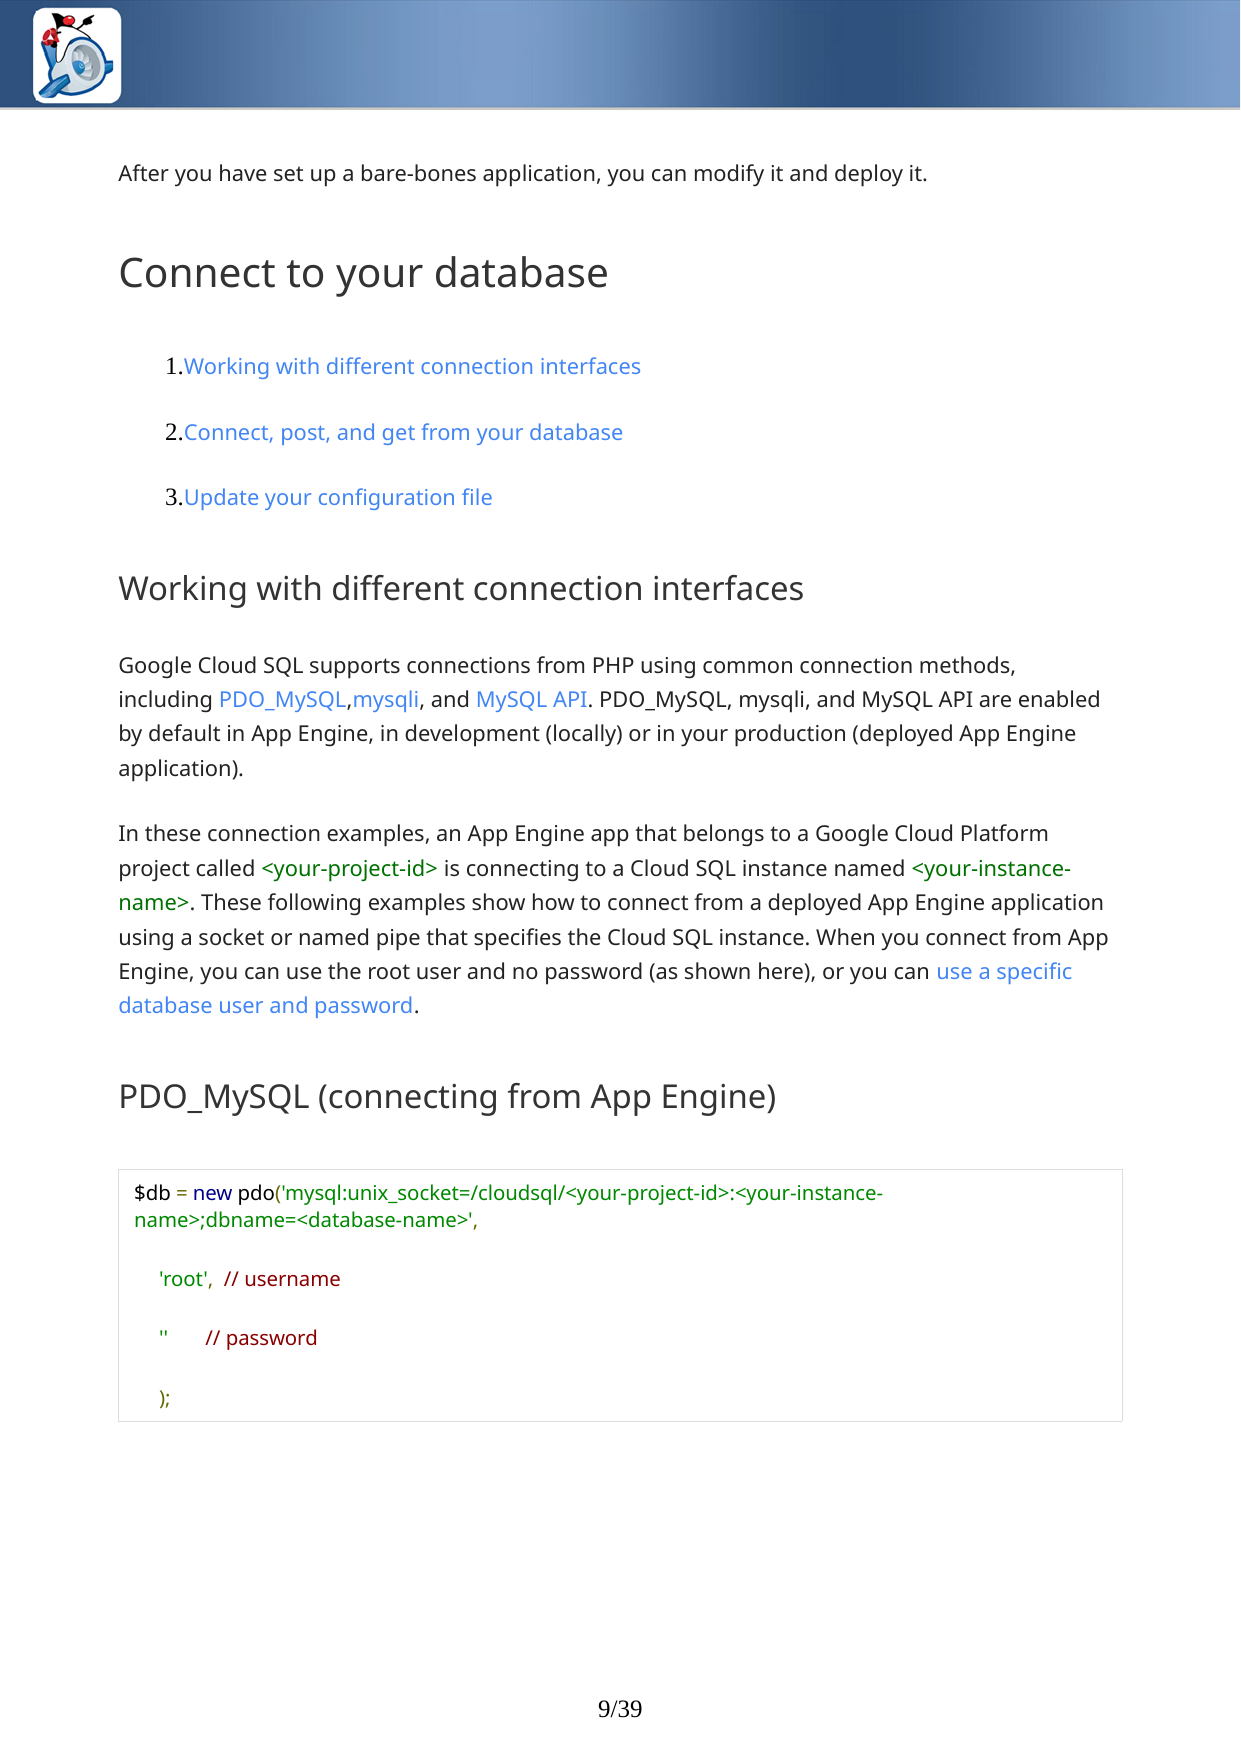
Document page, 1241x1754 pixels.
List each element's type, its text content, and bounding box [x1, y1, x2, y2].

picture [0, 0, 1241, 110]
text In these connection examples, an App Engine app that belongs to a Google Cloud Platform project called <your-project-id> is connecting to a Cloud SQL instance named <your-instance-name>. These following examples show how to connect from a deployed App Engine application using a socket or named pipe that specifies the Cloud SQL instance. When you connect from App Engine, you can use the root user and no password (as shown here), or you can use a specific database user and password. [118, 814, 1122, 1020]
list Update your configuration file [118, 478, 1106, 512]
text Google Cloud SQL supports connections from PHP using common connection methods, including PDO_MySQL,mysqli, and MySQL API. PDO_MySQL, mysqli, and MySQL API are enabled by default in App Engine, in development (locally) or in your production (deployed App Engine application). [118, 645, 1122, 782]
subtitle Connect to your database [118, 244, 1122, 299]
subtitle Working with different connection interfaces [118, 565, 1122, 610]
list Connect, post, and get from your database [118, 412, 1106, 446]
text ); [119, 1374, 1122, 1421]
text After you have set up a bare-bones application, you can modify it and deploy it. [118, 153, 1122, 188]
text '' // password [119, 1314, 1122, 1352]
subtitle PDO_MySQL (connecting from App Engine) [118, 1073, 1122, 1118]
list Working with different connection interfaces [118, 346, 1106, 381]
text 'root', // username [119, 1255, 1122, 1293]
text $db = new pdo('mysql:unix_socket=/cloudsql/<your-project-id>:<your-instance-name>;dbname=<database-name>', [119, 1170, 1122, 1233]
